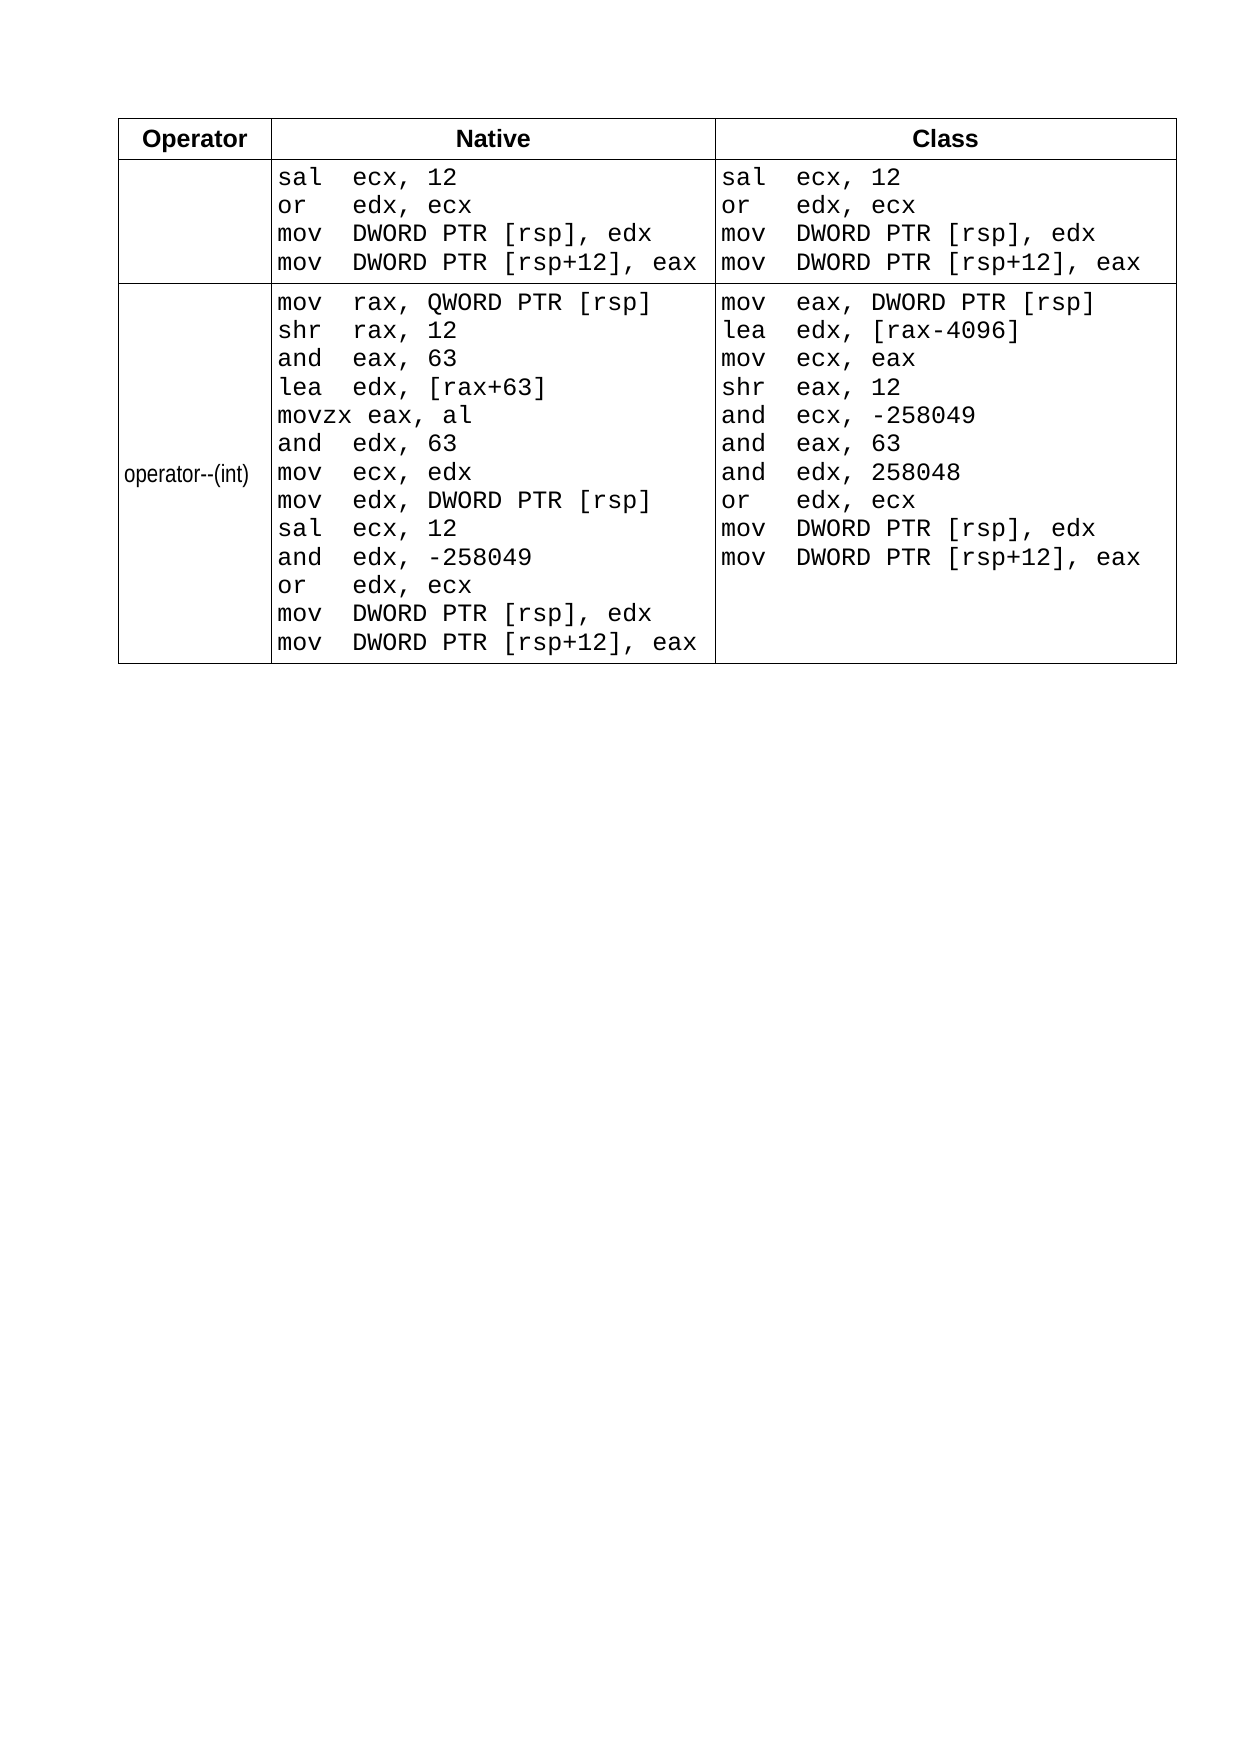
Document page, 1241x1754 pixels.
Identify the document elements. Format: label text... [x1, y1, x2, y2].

table_header Native [272, 119, 715, 158]
table_cell mov eax, DWORD PTR [rsp] lea edx, [rax-4096] mov ecx, eax shr eax, 12 and ecx, -258049 and eax, 63 and edx, 258048 or edx, ecx mov DWORD PTR [rsp], edx mov DWORD PTR [rsp+12], eax [716, 284, 1176, 663]
table_cell sal ecx, 12 or edx, ecx mov DWORD PTR [rsp], edx mov DWORD PTR [rsp+12], eax [272, 160, 715, 283]
table_header Operator [119, 119, 271, 158]
table_cell mov rax, QWORD PTR [rsp] shr rax, 12 and eax, 63 lea edx, [rax+63] movzx eax, al and edx, 63 mov ecx, edx mov edx, DWORD PTR [rsp] sal ecx, 12 and edx, -258049 or edx, ecx mov DWORD PTR [rsp], edx mov DWORD PTR [rsp+12], eax [272, 284, 715, 663]
table_header Class [716, 119, 1176, 158]
table_cell [119, 160, 271, 283]
table_cell sal ecx, 12 or edx, ecx mov DWORD PTR [rsp], edx mov DWORD PTR [rsp+12], eax [716, 160, 1176, 283]
table_cell operator--(int) [119, 284, 271, 663]
